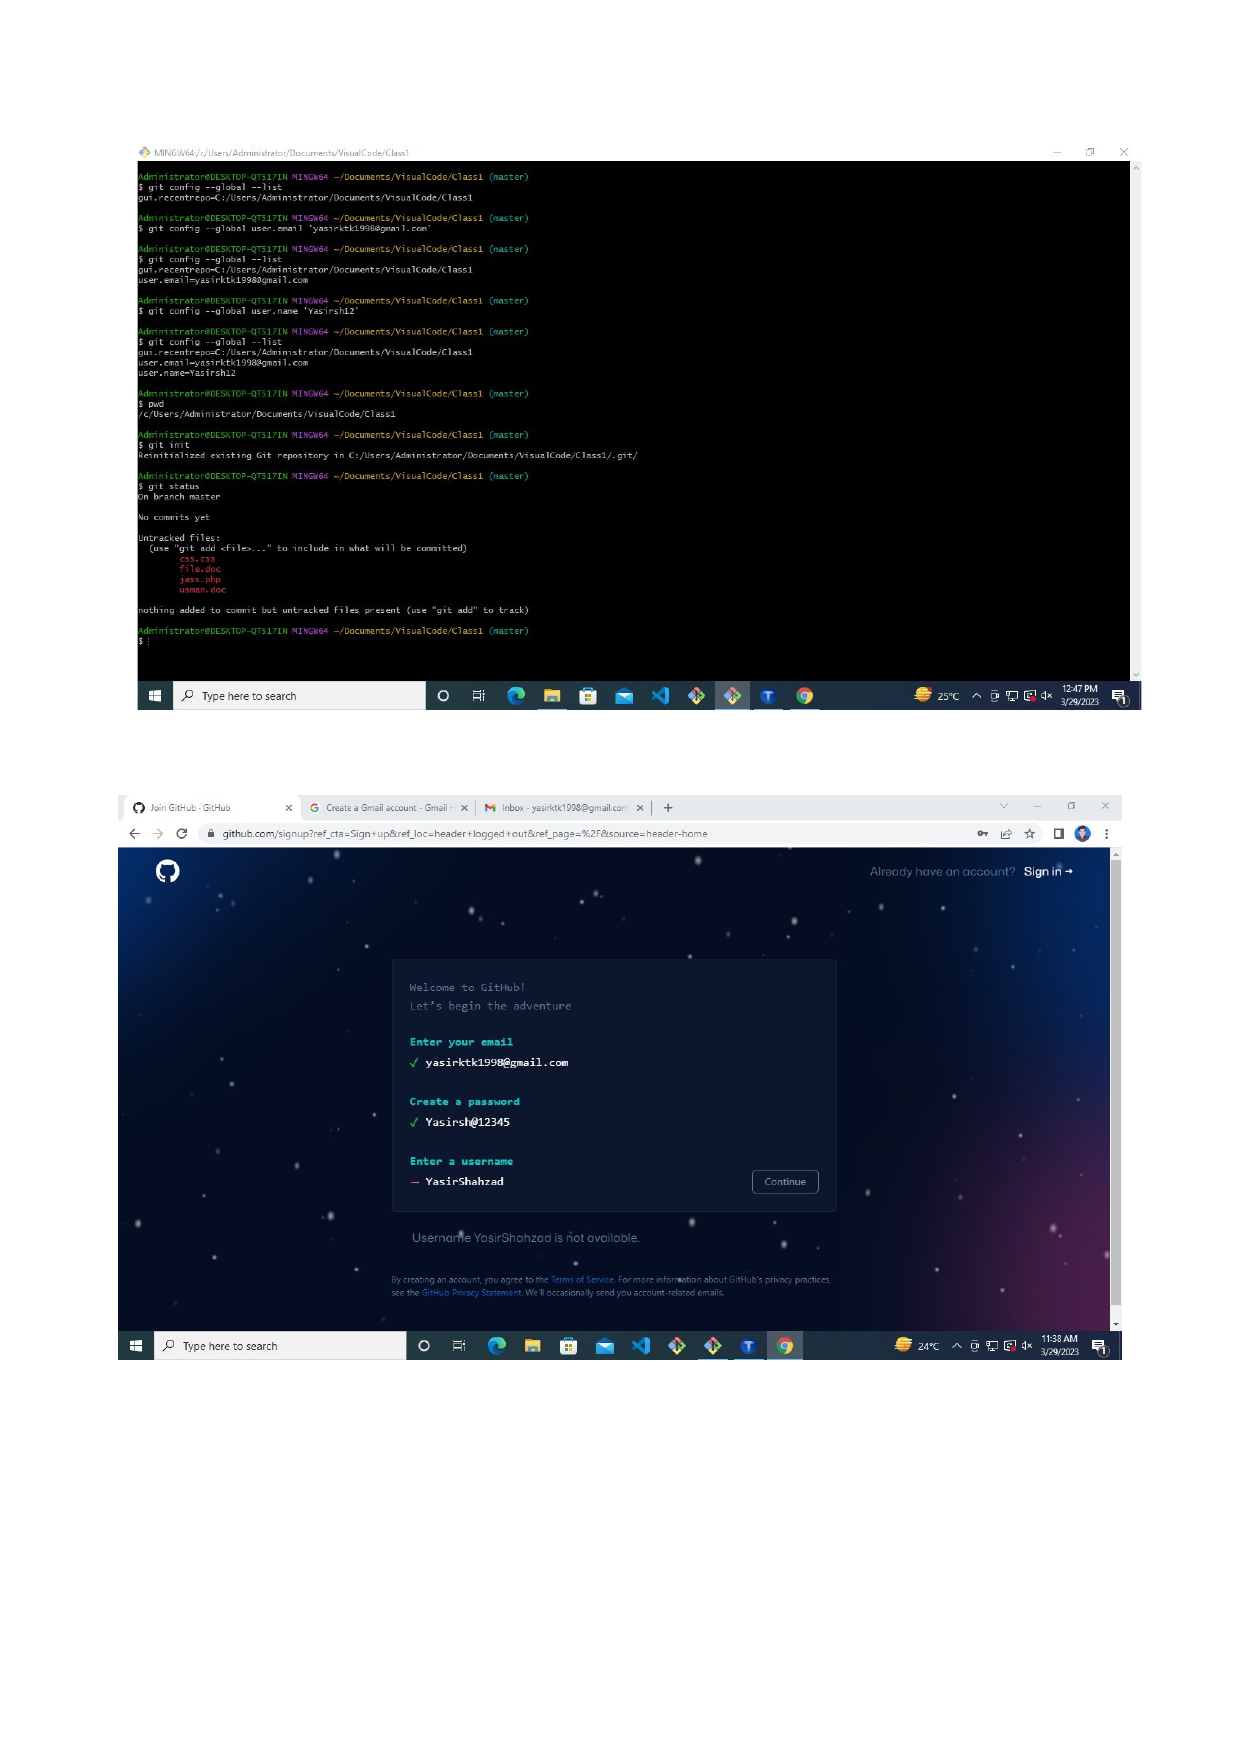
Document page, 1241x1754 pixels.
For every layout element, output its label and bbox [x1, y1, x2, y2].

picture [118, 795, 1122, 1360]
picture [137, 144, 1142, 710]
